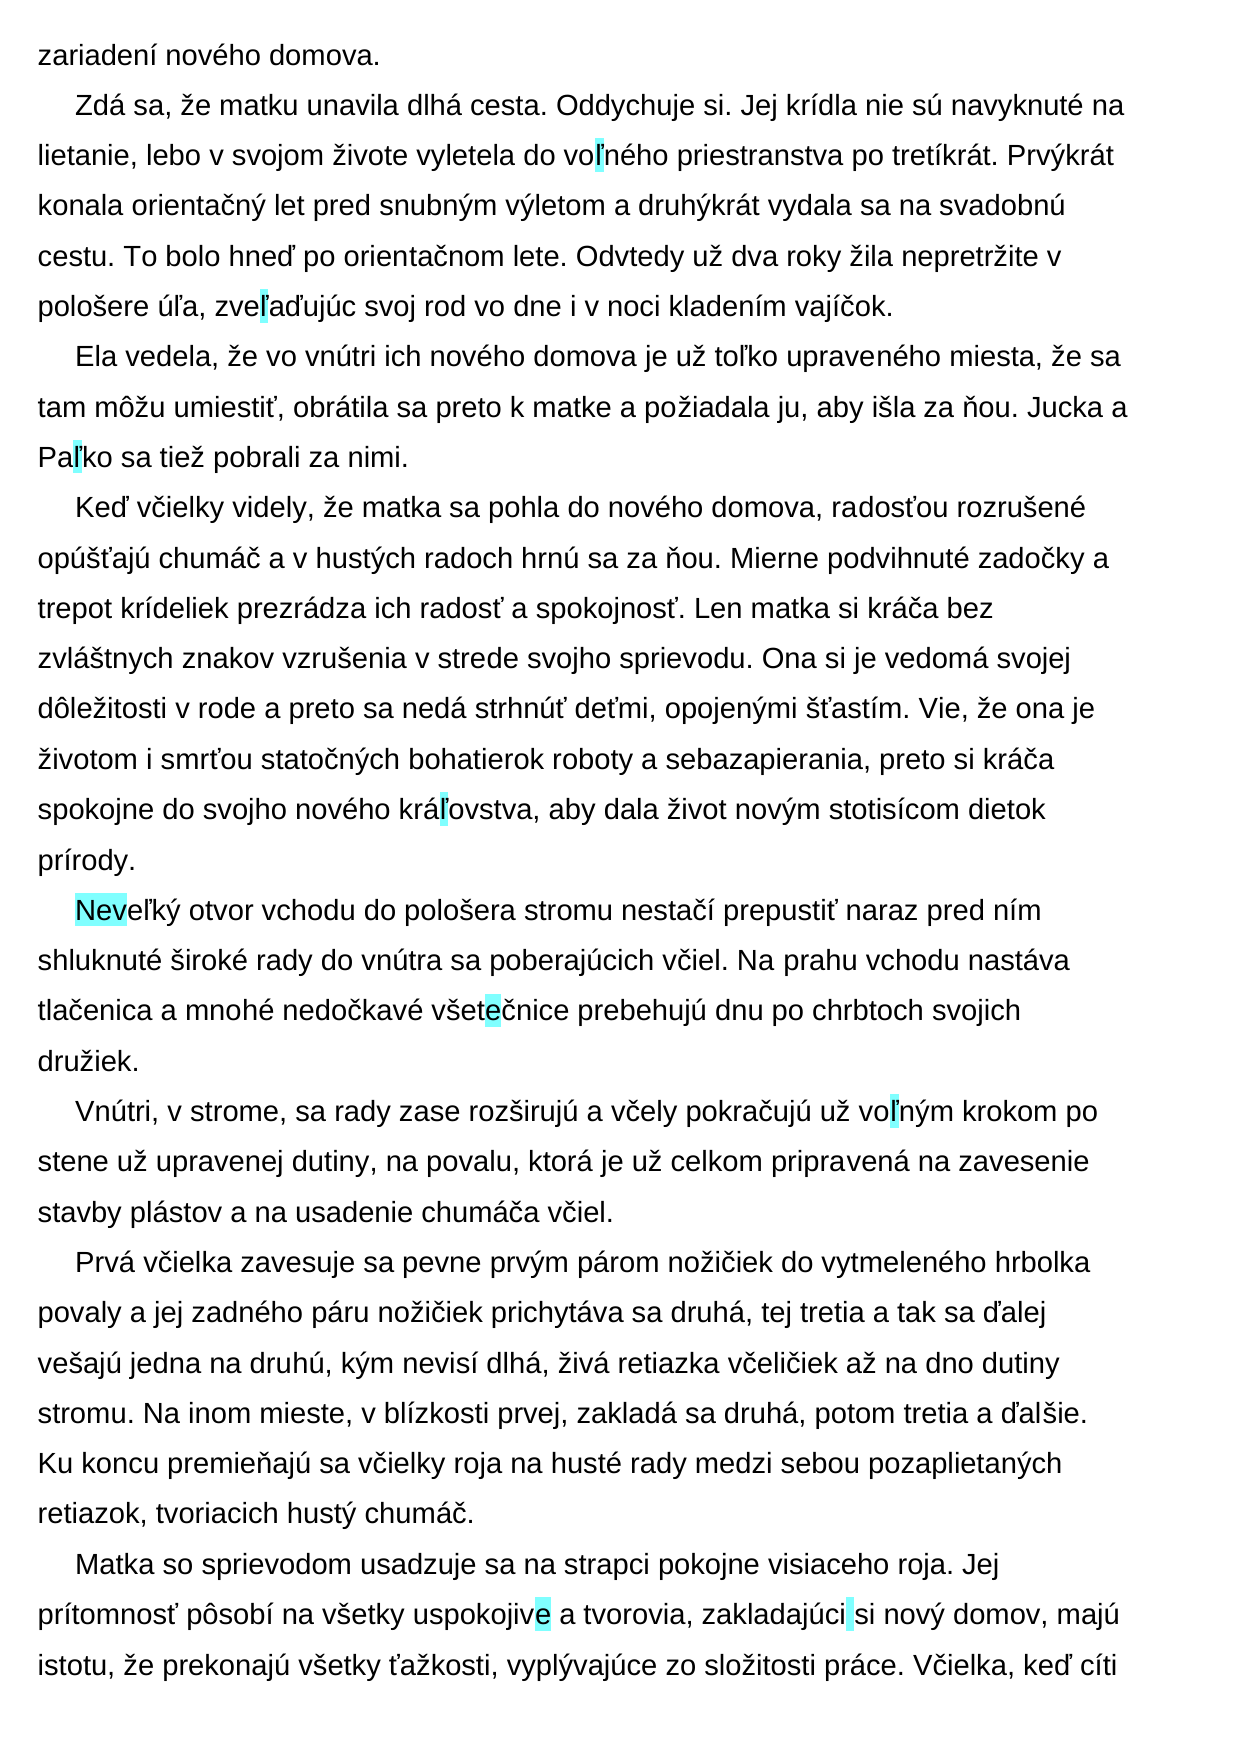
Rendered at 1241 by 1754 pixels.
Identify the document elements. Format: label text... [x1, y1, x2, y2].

text Keď včielky videly, že matka sa pohla do nového domova, ra­dosťou rozrušené opúšťajú chumáč a v hustých radoch hrnú sa za ňou. Mierne podvihnuté zadočky a trepot krídeliek prezrádza ich radosť a spokojnosť. Len matka si kráča bez zvláštnych znakov vzrušenia v stre­de svojho sprievodu. Ona si je vedomá svojej dôležitosti v rode a preto sa nedá strhnúť deťmi, opojenými šťastím. Vie, že ona je životom i smr­ťou statočných bohatierok roboty a sebazapierania, preto si kráča spokojne do svojho nového kráľovstva, aby dala život novým stotisícom dietok prírody. [37, 490, 1130, 876]
text Matka so sprievodom usadzuje sa na strapci pokojne visiaceho roja. Jej prítomnosť pôsobí na všetky uspokojive a tvorovia, zakladajúci si nový domov, majú istotu, že prekonajú všetky ťažkosti, vyplývajúce zo složitosti práce. Včielka, keď cíti [37, 1547, 1130, 1681]
text Neveľký otvor vchodu do pološera stromu nestačí prepustiť naraz pred ním shluknuté široké rady do vnútra sa poberajúcich včiel. Na prahu vchodu nastáva tlačenica a mno­hé nedočkavé všetečnice prebehujú dnu po chrbtoch svojich družiek. [37, 893, 1130, 1077]
text zariadení nového domova. [37, 37, 1130, 71]
text Zdá sa, že matku unavila dlhá cesta. Oddychuje si. Jej krídla nie sú navyknuté na lietanie, lebo v svojom živote vyletela do voľného priestranstva po tretíkrát. Prvýkrát konala orientačný let pred snubným výletom a druhýkrát vydala sa na svadobnú cestu. To bolo hneď po orien­tačnom lete. Odvtedy už dva roky žila nepretržite v pološere úľa, zveľaďujúc svoj rod vo dne i v noci kladením vajíčok. [37, 88, 1130, 323]
text Ela vedela, že vo vnútri ich nového domova je už toľko uprave­ného miesta, že sa tam môžu umiestiť, obrátila sa preto k matke a po­žiadala ju, aby išla za ňou. Jucka a Paľko sa tiež pobrali za nimi. [37, 339, 1130, 473]
text Prvá včielka zavesuje sa pevne prvým párom nožičiek do vytmeleného hrbolka povaly a jej zadného páru nožičiek prichytáva sa druhá, tej tretia a tak sa ďalej vešajú jedna na dru­hú, kým nevisí dlhá, živá retiazka včeličiek až na dno dutiny stromu. Na inom mieste, v blízkosti prvej, zakladá sa druhá, potom tretia a ďal­šie. Ku koncu premieňajú sa včielky roja na husté rady medzi sebou pozaplietaných retiazok, tvoriacich hustý chumáč. [37, 1245, 1130, 1530]
text Vnútri, v strome, sa rady zase rozširujú a včely pokračujú už voľným krokom po stene už upravenej dutiny, na povalu, ktorá je už celkom pripra­vená na zavesenie stavby plástov a na usadenie chumáča včiel. [37, 1094, 1130, 1228]
